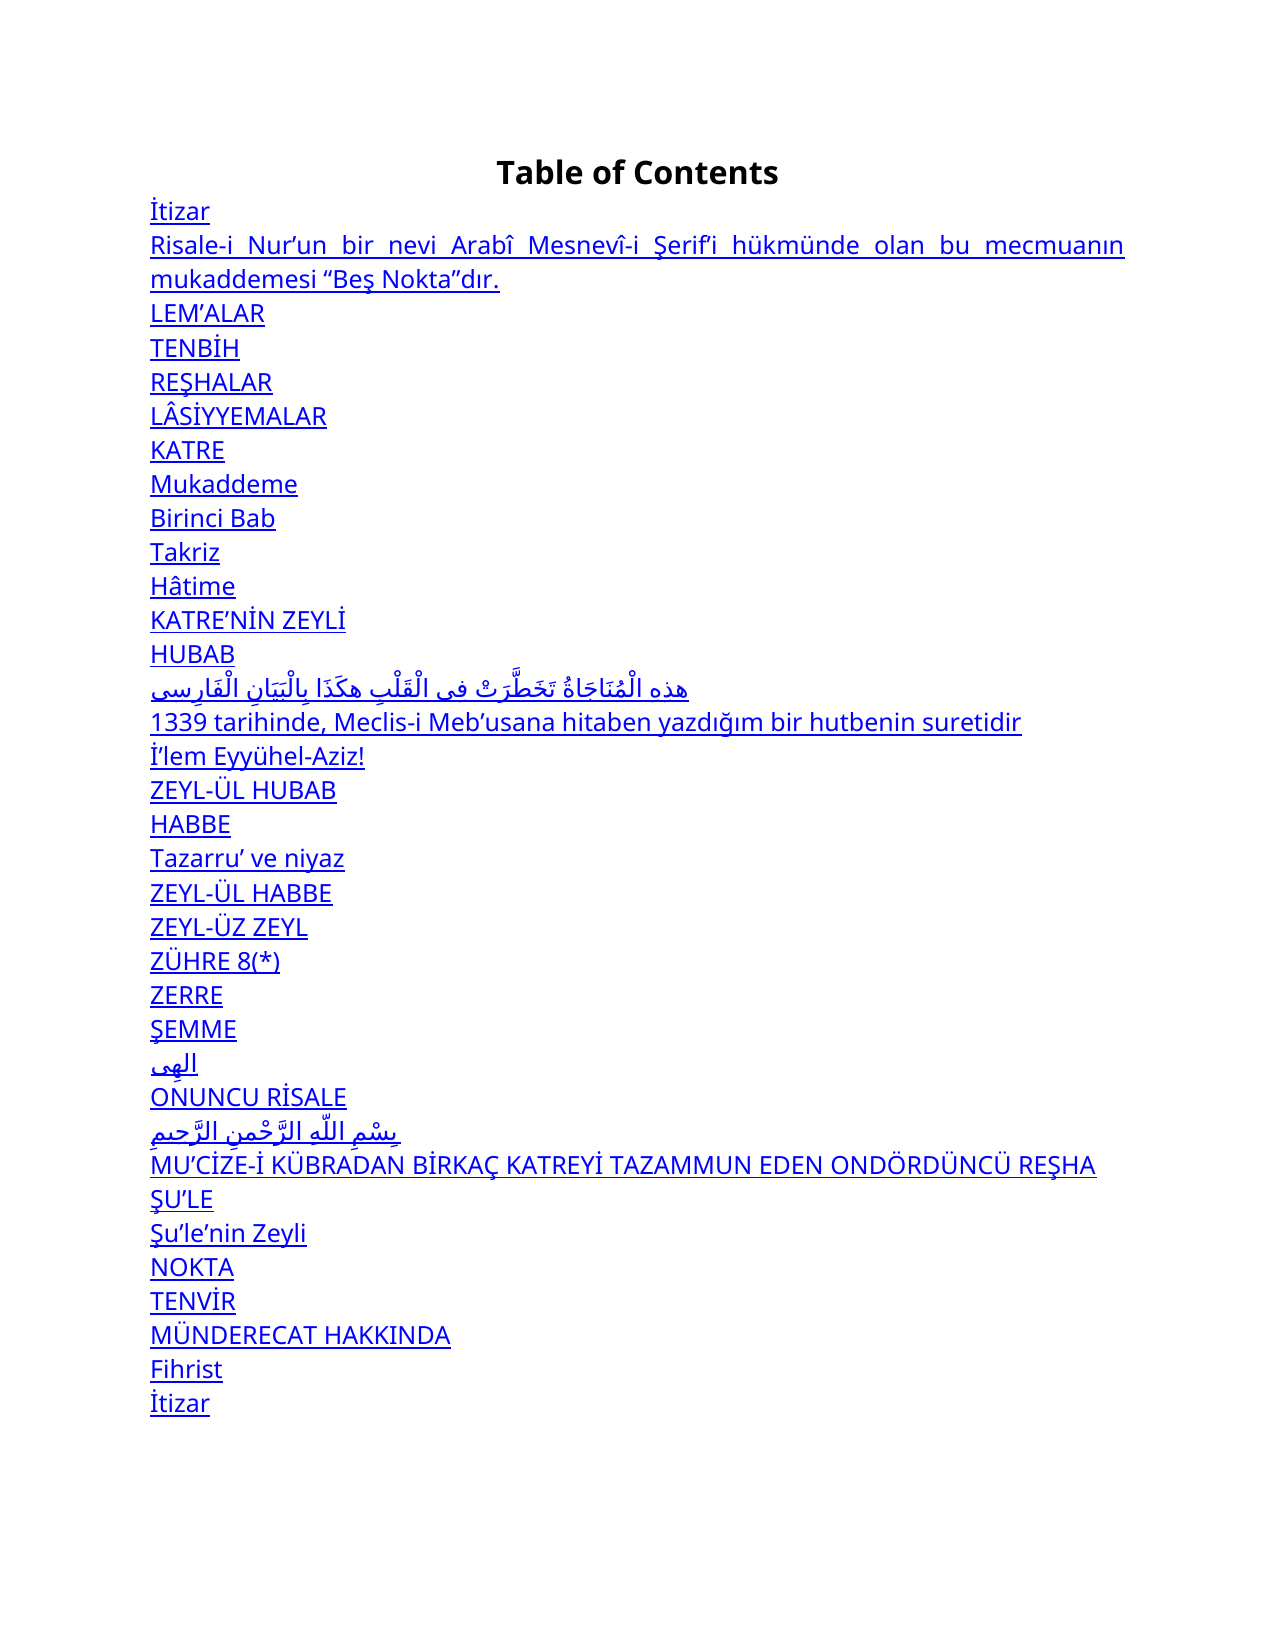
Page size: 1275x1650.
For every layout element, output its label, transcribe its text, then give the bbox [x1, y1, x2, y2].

text ZEYL-ÜL HABBE [150, 875, 1125, 909]
subtitle Table of Contents [150, 150, 1125, 194]
text REŞHALAR [150, 364, 1125, 398]
text ZERRE [150, 977, 1125, 1011]
text Takriz [150, 534, 1125, 569]
text MÜNDERECAT HAKKINDA [150, 1318, 1125, 1352]
text TENVİR [150, 1284, 1125, 1318]
text İ’lem Eyyühel-Aziz! [150, 739, 1125, 773]
text MU’CİZE-İ KÜBRADAN BİRKAÇ KATREYİ TAZAMMUN EDEN ONDÖRDÜNCÜ REŞHA [150, 1148, 1125, 1182]
text HABBE [150, 807, 1125, 841]
text KATRE’NİN ZEYLİ [150, 603, 1125, 637]
text اِلهِى [150, 1046, 1125, 1079]
text هذِهِ الْمُنَاجَاةُ تَخَطَّرَتْ فِى الْقَلْبِ هكَذَا بِالْبَيَانِ الْفَارِسِى [150, 671, 1125, 705]
text Tazarru’ ve niyaz [150, 841, 1125, 875]
text Mukaddeme [150, 466, 1125, 501]
text ZEYL-ÜZ ZEYL [150, 909, 1125, 943]
text HUBAB [150, 637, 1125, 671]
text Hâtime [150, 569, 1125, 603]
text ŞEMME [150, 1011, 1125, 1046]
text İtizar [150, 1386, 1125, 1420]
text Risale-i Nur’un bir nevi Arabî Mesnevî-i Şerif’i hükmünde olan bu mecmuanın [150, 228, 1125, 257]
text LEM’ALAR [150, 296, 1125, 330]
text LÂSİYYEMALAR [150, 398, 1125, 432]
text ŞU’LE [150, 1182, 1125, 1216]
text 1339 tarihinde, Meclis-i Meb’usana hitaben yazdığım bir hutbenin suretidir [150, 705, 1125, 739]
text İtizar [150, 194, 1125, 228]
text ZÜHRE 8(*) [150, 943, 1125, 977]
text ONUNCU RİSALE [150, 1079, 1125, 1114]
text NOKTA [150, 1250, 1125, 1284]
text TENBİH [150, 330, 1125, 364]
text Fihrist [150, 1352, 1125, 1386]
text ZEYL-ÜL HUBAB [150, 773, 1125, 807]
text mukaddemesi “Beş Nokta”dır. [150, 259, 1125, 296]
text Şu’le’nin Zeyli [150, 1216, 1125, 1250]
text KATRE [150, 432, 1125, 466]
text Birinci Bab [150, 501, 1125, 534]
text بِسْمِ اللّهِ الرَّحْمنِ الرَّحِيمِ [150, 1114, 1125, 1148]
